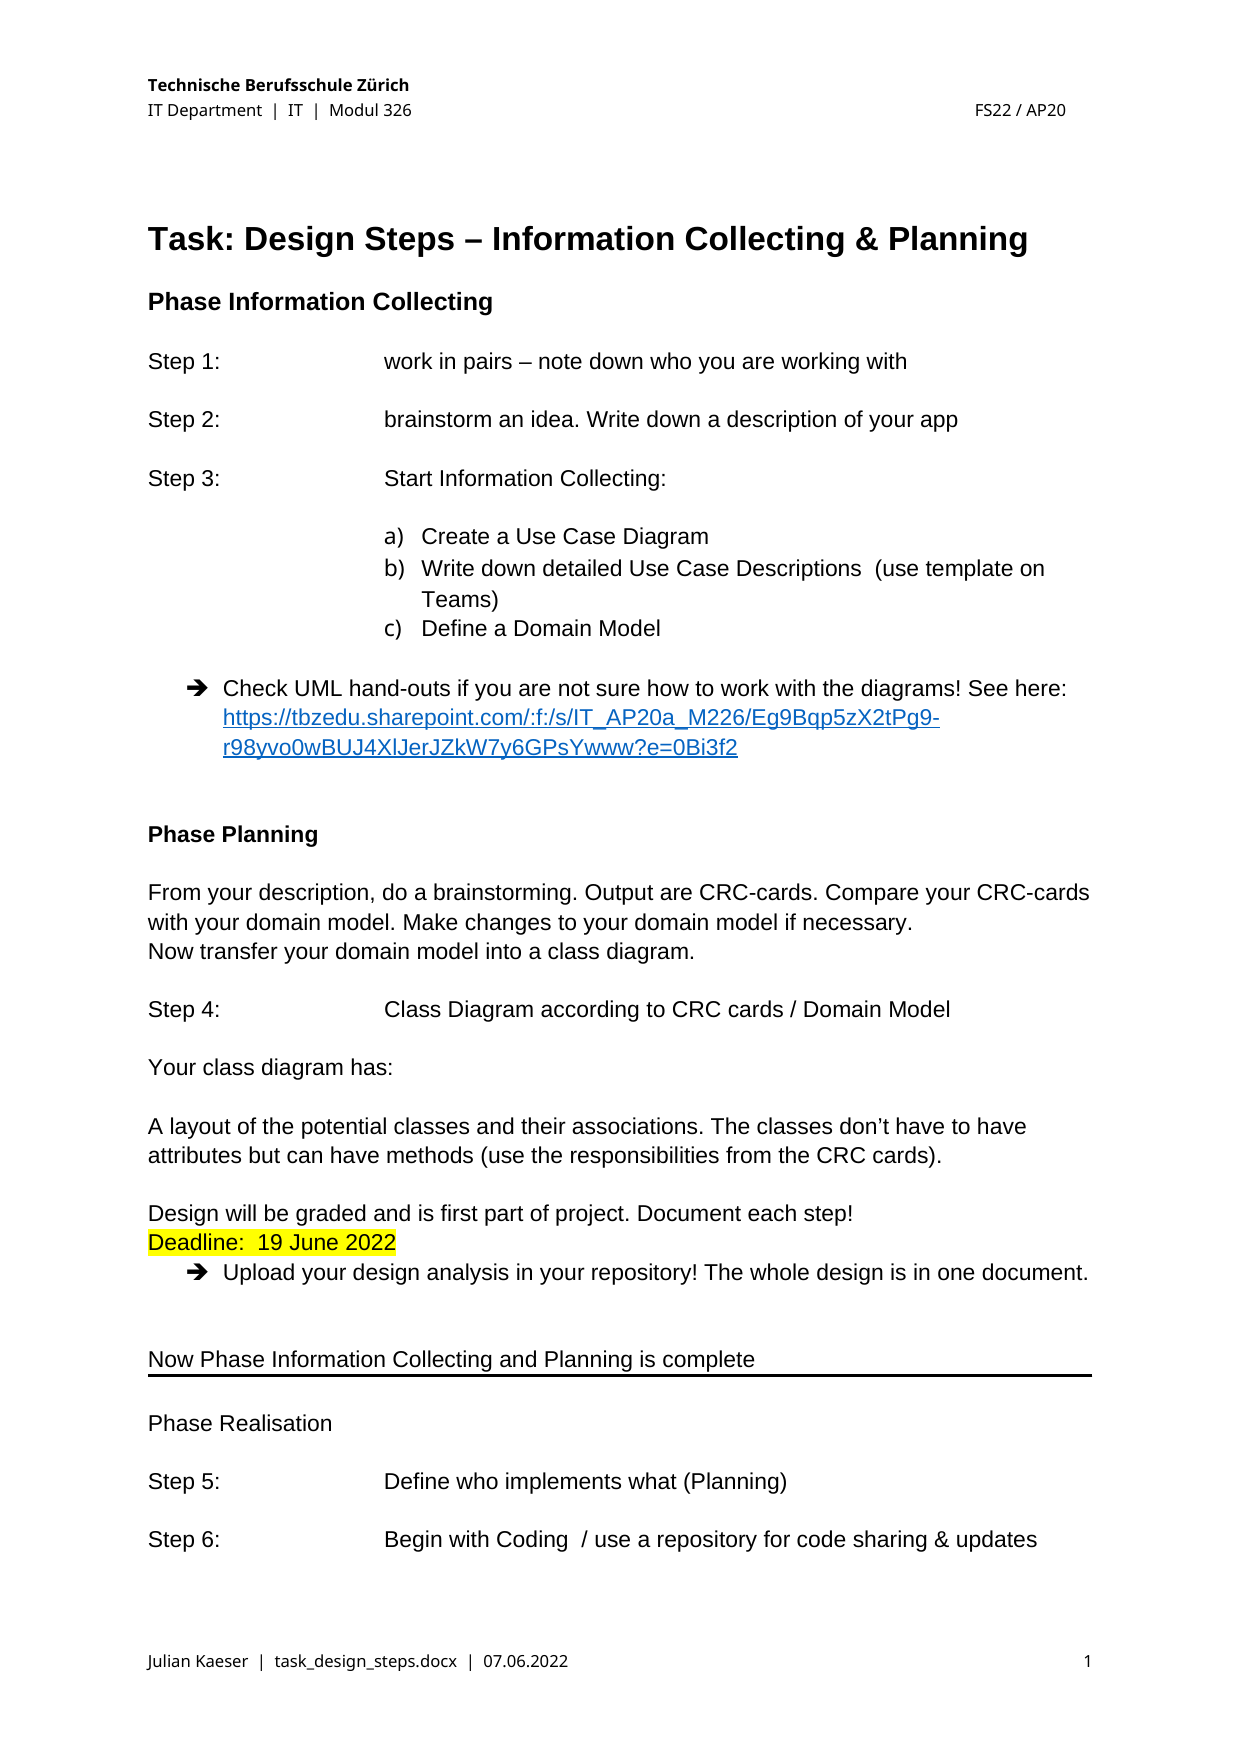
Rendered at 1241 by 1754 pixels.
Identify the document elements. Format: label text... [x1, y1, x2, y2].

text Your class diagram has: [148, 1051, 1092, 1081]
text Task: Design Steps – Information Collecting & Planning [148, 219, 1092, 258]
list Write down detailed Use Case Descriptions (use template on Teams) [384, 551, 1092, 612]
list Create a Use Case Diagram [384, 520, 1092, 551]
text Phase Realisation [148, 1407, 1092, 1436]
text Now transfer your domain model into a class diagram. [148, 935, 1092, 964]
text Design will be graded and is first part of project. Document each step! [148, 1197, 1092, 1226]
text Phase Information Collecting [148, 287, 1092, 316]
text From your description, do a brainstorming. Output are CRC-cards. Compare your CRC-cards with your domain model. Make changes to your domain model if necessary. [148, 876, 1092, 935]
text Now Phase Information Collecting and Planning is complete [148, 1343, 1092, 1374]
text A layout of the potential classes and their associations. The classes don’t have to have attributes but can have methods (use the responsibilities from the CRC cards). [148, 1110, 1092, 1168]
text Step 5: Define who implements what (Planning) [148, 1465, 1092, 1494]
text Step 4: Class Diagram according to CRC cards / Domain Model [148, 993, 1092, 1022]
list Upload your design analysis in your repository! The whole design is in one document. [185, 1256, 1092, 1285]
text Step 2: brainstorm an idea. Write down a description of your app [148, 403, 1092, 433]
text Phase Planning [148, 818, 1092, 847]
text Step 1: work in pairs – note down who you are working with [148, 345, 1092, 374]
text Deadline: 19 June 2022 [148, 1226, 1092, 1256]
list Define a Domain Model [384, 612, 1092, 643]
text Step 6: Begin with Coding / use a repository for code sharing & updates [148, 1523, 1092, 1552]
list Check UML hand-outs if you are not sure how to work with the diagrams! See here: https://tbzedu.sharepoint.com/:f:/s/IT_AP20a_M226/Eg9Bqp5zX2tPg9-r98yvo0wBUJ4XlJerJZkW7y6GPsYwww?e=0Bi3f2 [185, 672, 1092, 760]
text Step 3: Start Information Collecting: [148, 462, 1092, 491]
